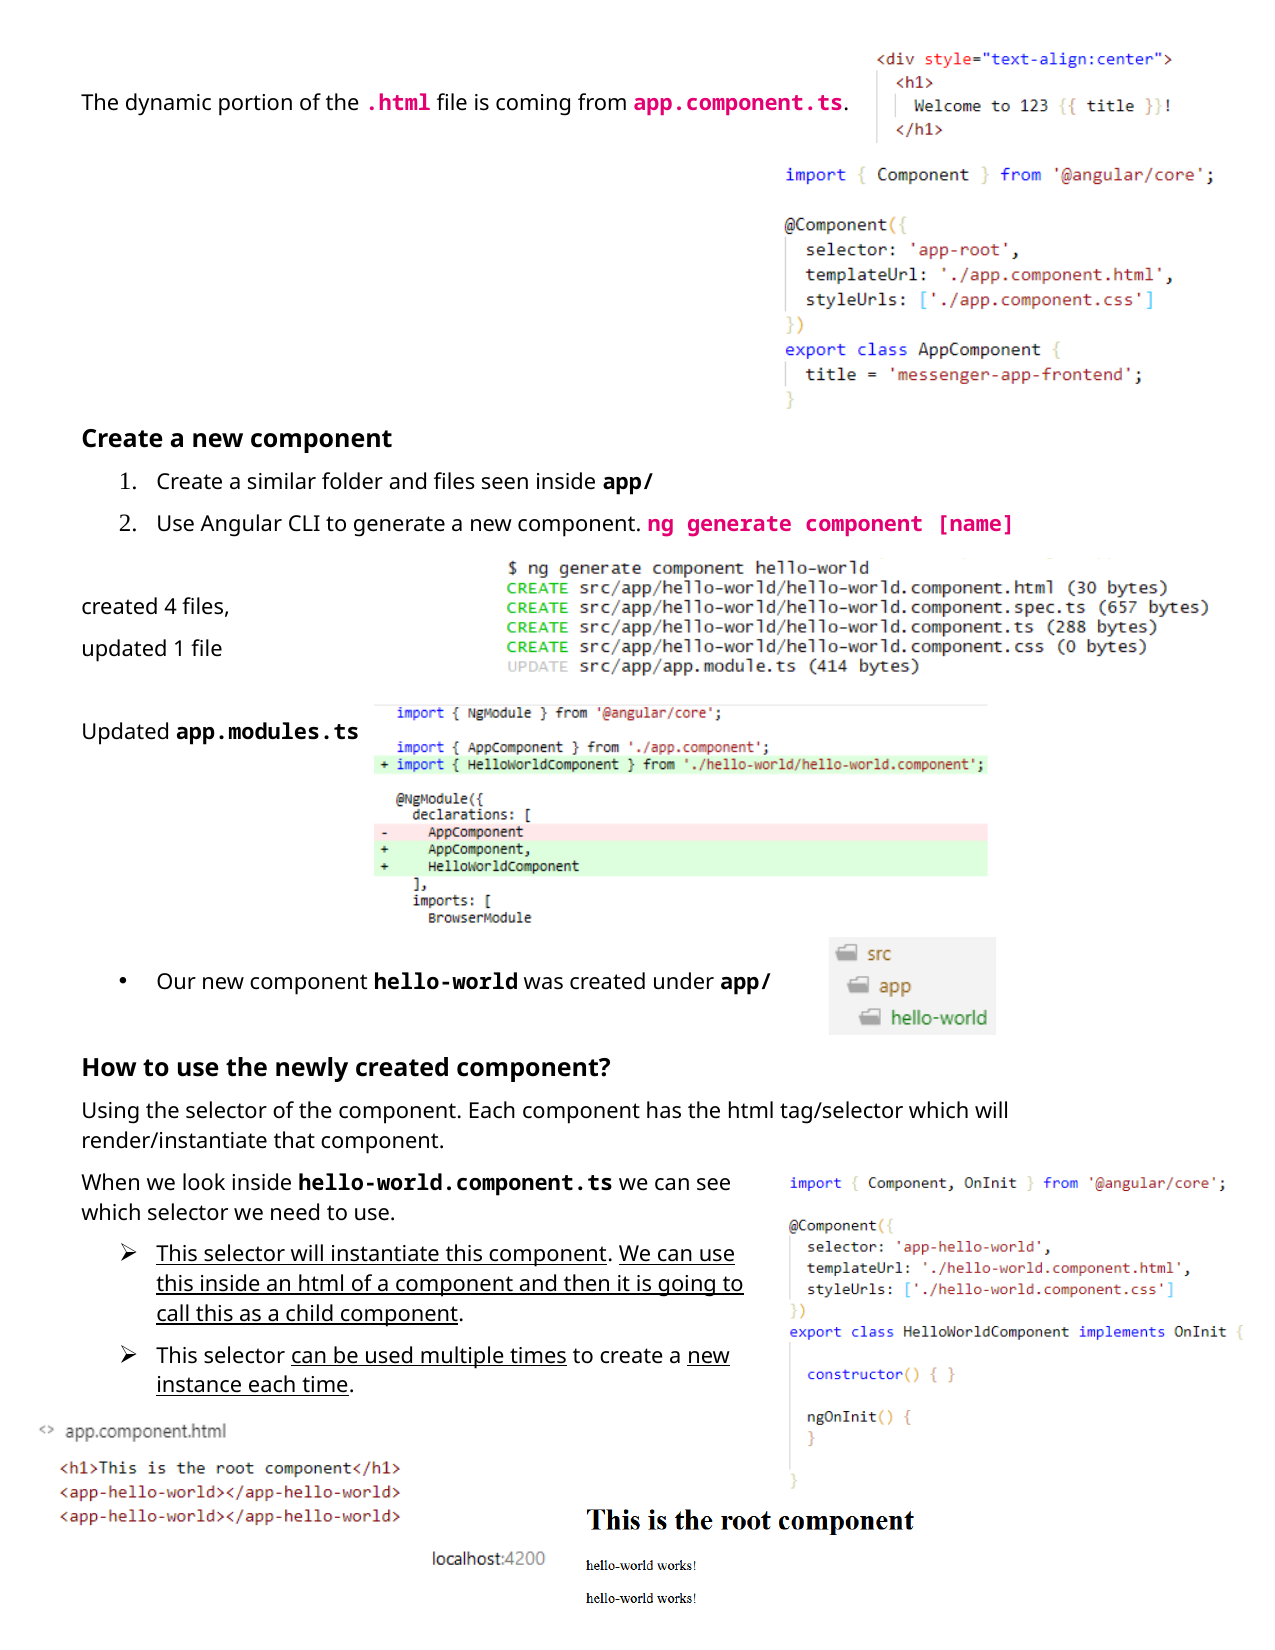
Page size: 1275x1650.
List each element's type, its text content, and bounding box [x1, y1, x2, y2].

text Updated app.modules.ts [81, 716, 374, 746]
text Using the selector of the component. Each component has the html tag/selector which will render/instantiate that component. [81, 1096, 1194, 1155]
picture [57, 1459, 406, 1530]
picture [775, 163, 1219, 414]
picture [36, 1418, 231, 1449]
list [997, 966, 1194, 996]
list This selector will instantiate this component. We can use this inside an html of a component and then it is going to call this as a child component. [118, 1238, 783, 1328]
text created 4 files, [81, 591, 506, 621]
picture [374, 702, 988, 936]
list Create a similar folder and files seen inside app/ [118, 466, 1194, 496]
text The dynamic portion of the .html file is coming from app.component.ts. [81, 87, 874, 117]
text Create a new component [81, 420, 1194, 454]
text [988, 716, 1194, 746]
list Our new component hello-world was created under app/ [118, 966, 828, 996]
picture [874, 48, 1179, 143]
list This selector can be used multiple times to create a new instance each time. [118, 1340, 783, 1399]
picture [828, 937, 997, 1035]
text How to use the newly created component? [81, 1049, 1194, 1084]
picture [783, 1173, 1250, 1495]
picture [582, 1505, 916, 1608]
picture [427, 1545, 557, 1569]
text When we look inside hello-world.component.ts we can see which selector we need to use. [81, 1167, 1194, 1227]
list Use Angular CLI to generate a new component. ng generate component [name] [118, 508, 1194, 538]
picture [506, 558, 1212, 681]
text updated 1 file [81, 633, 506, 663]
